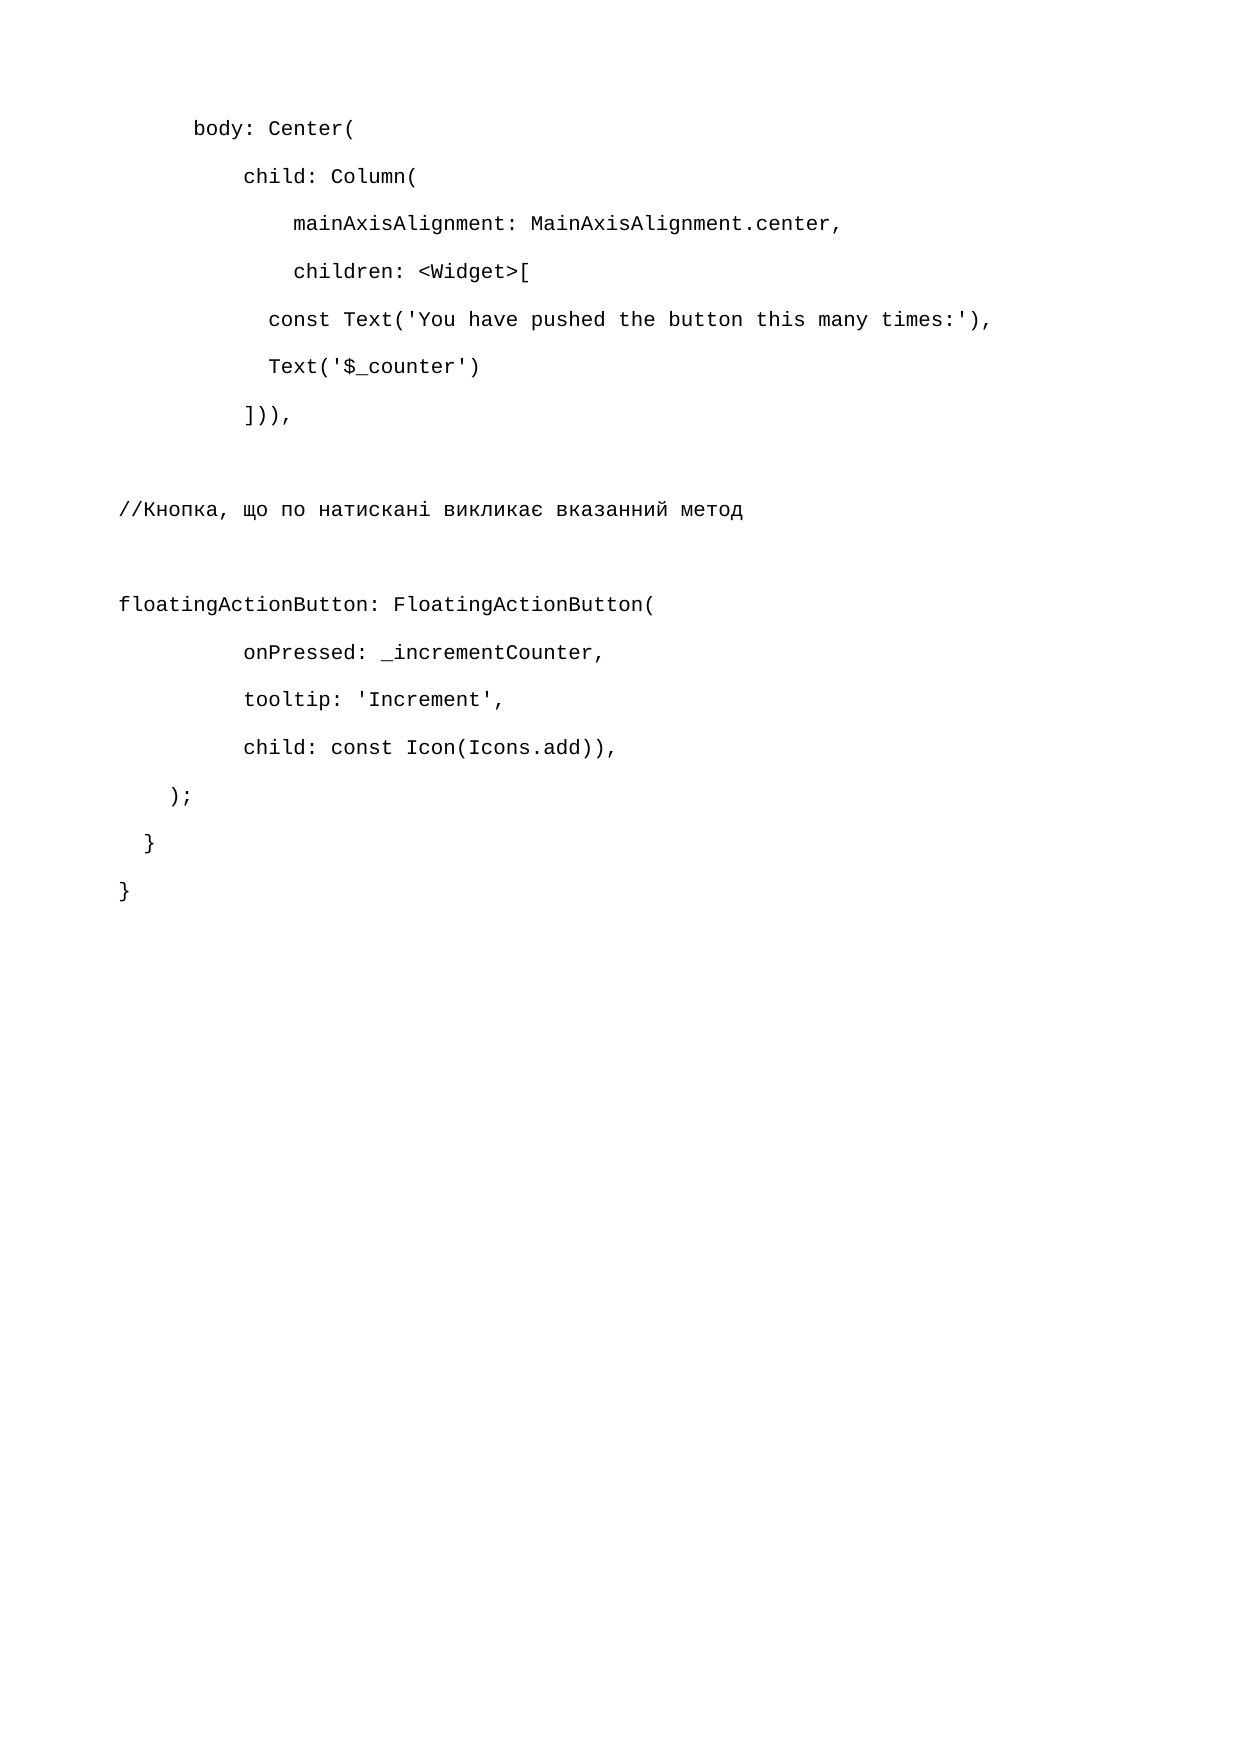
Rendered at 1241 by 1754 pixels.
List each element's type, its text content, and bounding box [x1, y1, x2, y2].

text ); [118, 784, 1122, 808]
text body: Center( [118, 118, 1122, 142]
text floatingActionButton: FloatingActionButton( [118, 594, 1122, 618]
text Text('$_counter') [118, 356, 1122, 380]
text const Text('You have pushed the button this many times:'), [118, 308, 1122, 332]
text } [118, 880, 1122, 903]
text children: <Widget>[ [118, 261, 1122, 284]
text child: Column( [118, 166, 1122, 189]
text child: const Icon(Icons.add)), [118, 737, 1122, 761]
text onPressed: _incrementCounter, [118, 642, 1122, 665]
text mainAxisAlignment: MainAxisAlignment.center, [118, 213, 1122, 237]
text ])), [118, 404, 1122, 427]
text tooltip: 'Increment', [118, 689, 1122, 713]
text } [118, 832, 1122, 856]
text //Кнопка, що по натискані викликає вказанний метод [118, 499, 1122, 523]
